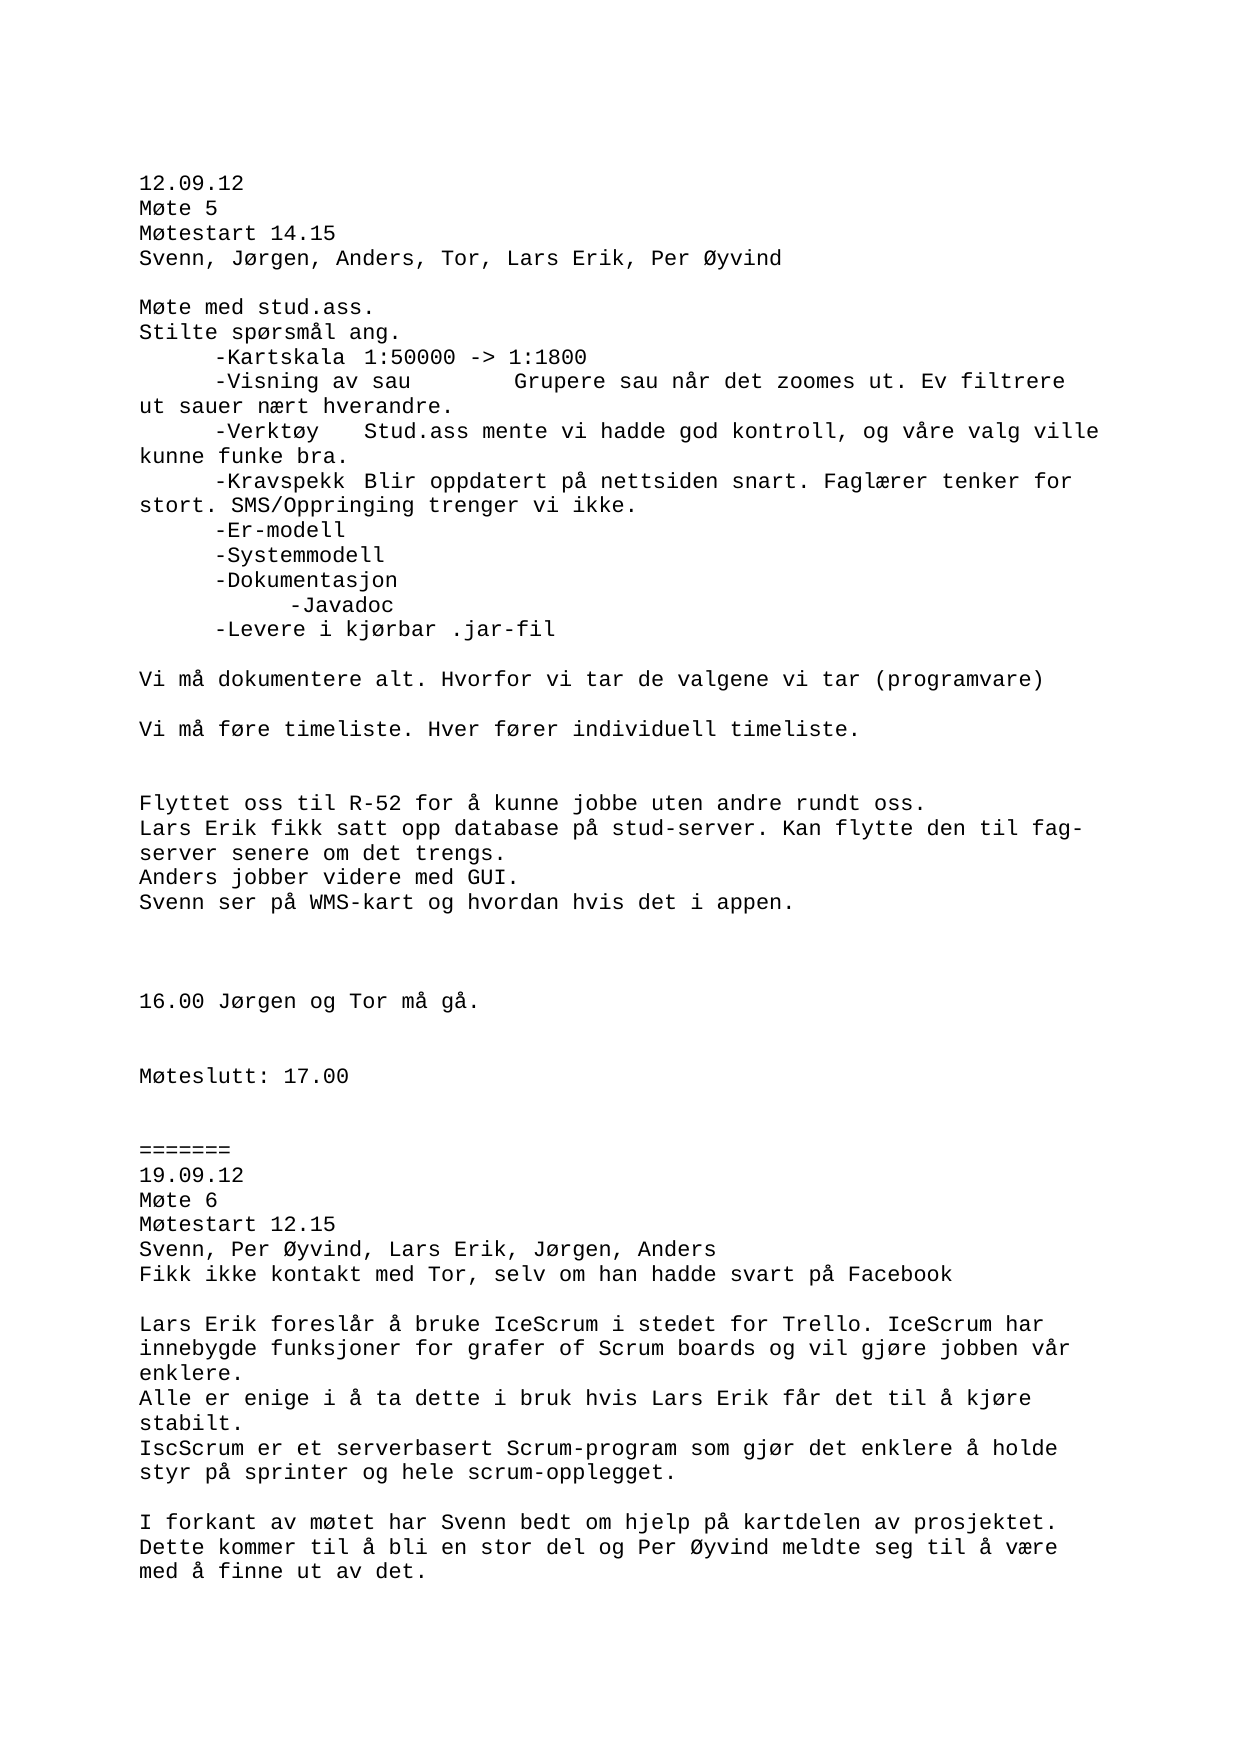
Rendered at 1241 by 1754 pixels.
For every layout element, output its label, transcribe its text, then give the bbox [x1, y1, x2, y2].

text Møte 5 [139, 197, 1101, 222]
text Møtestart 12.15 [139, 1214, 1101, 1238]
text Lars Erik foreslår å bruke IceScrum i stedet for Trello. IceScrum har innebygde funksjoner for grafer of Scrum boards og vil gjøre jobben vår enklere. [139, 1313, 1101, 1387]
text Møtestart 14.15 [139, 222, 1101, 247]
text Møte 6 [139, 1189, 1101, 1214]
text Svenn, Per Øyvind, Lars Erik, Jørgen, Anders [139, 1238, 1101, 1263]
text Lars Erik fikk satt opp database på stud-server. Kan flytte den til fag-server senere om det trengs. [139, 817, 1101, 867]
text IscScrum er et serverbasert Scrum-program som gjør det enklere å holde styr på sprinter og hele scrum-opplegget. [139, 1437, 1101, 1486]
text Alle er enige i å ta dette i bruk hvis Lars Erik får det til å kjøre stabilt. [139, 1387, 1101, 1437]
text Fikk ikke kontakt med Tor, selv om han hadde svart på Facebook [139, 1263, 1101, 1288]
text -Kartskala 1:50000 -> 1:1800 [139, 346, 1101, 371]
text Møteslutt: 17.00 [139, 1065, 1101, 1090]
text Anders jobber videre med GUI. [139, 867, 1101, 891]
text Vi må dokumentere alt. Hvorfor vi tar de valgene vi tar (programvare) [139, 668, 1101, 693]
text Svenn, Jørgen, Anders, Tor, Lars Erik, Per Øyvind [139, 247, 1101, 272]
text -Levere i kjørbar .jar-fil [139, 619, 1101, 643]
text -Kravspekk Blir oppdatert på nettsiden snart. Faglærer tenker for stort. SMS/Oppringing trenger vi ikke. [139, 470, 1101, 519]
text Vi må føre timeliste. Hver fører individuell timeliste. [139, 718, 1101, 743]
text Stilte spørsmål ang. [139, 321, 1101, 346]
text -Javadoc [139, 594, 1101, 619]
text -Dokumentasjon [139, 569, 1101, 594]
text Møte med stud.ass. [139, 296, 1101, 321]
text Flyttet oss til R-52 for å kunne jobbe uten andre rundt oss. [139, 792, 1101, 817]
text I forkant av møtet har Svenn bedt om hjelp på kartdelen av prosjektet. Dette kommer til å bli en stor del og Per Øyvind meldte seg til å være med å finne ut av det. [139, 1511, 1101, 1586]
text -Systemmodell [139, 544, 1101, 569]
text -Visning av sau Grupere sau når det zoomes ut. Ev filtrere ut sauer nært hverandre. [139, 371, 1101, 420]
text ======= [139, 1139, 1101, 1164]
text 19.09.12 [139, 1164, 1101, 1189]
text 12.09.12 [139, 172, 1101, 197]
text -Er-modell [139, 519, 1101, 544]
text Svenn ser på WMS-kart og hvordan hvis det i appen. [139, 891, 1101, 916]
text 16.00 Jørgen og Tor må gå. [139, 991, 1101, 1015]
text -Verktøy Stud.ass mente vi hadde god kontroll, og våre valg ville kunne funke bra. [139, 420, 1101, 470]
